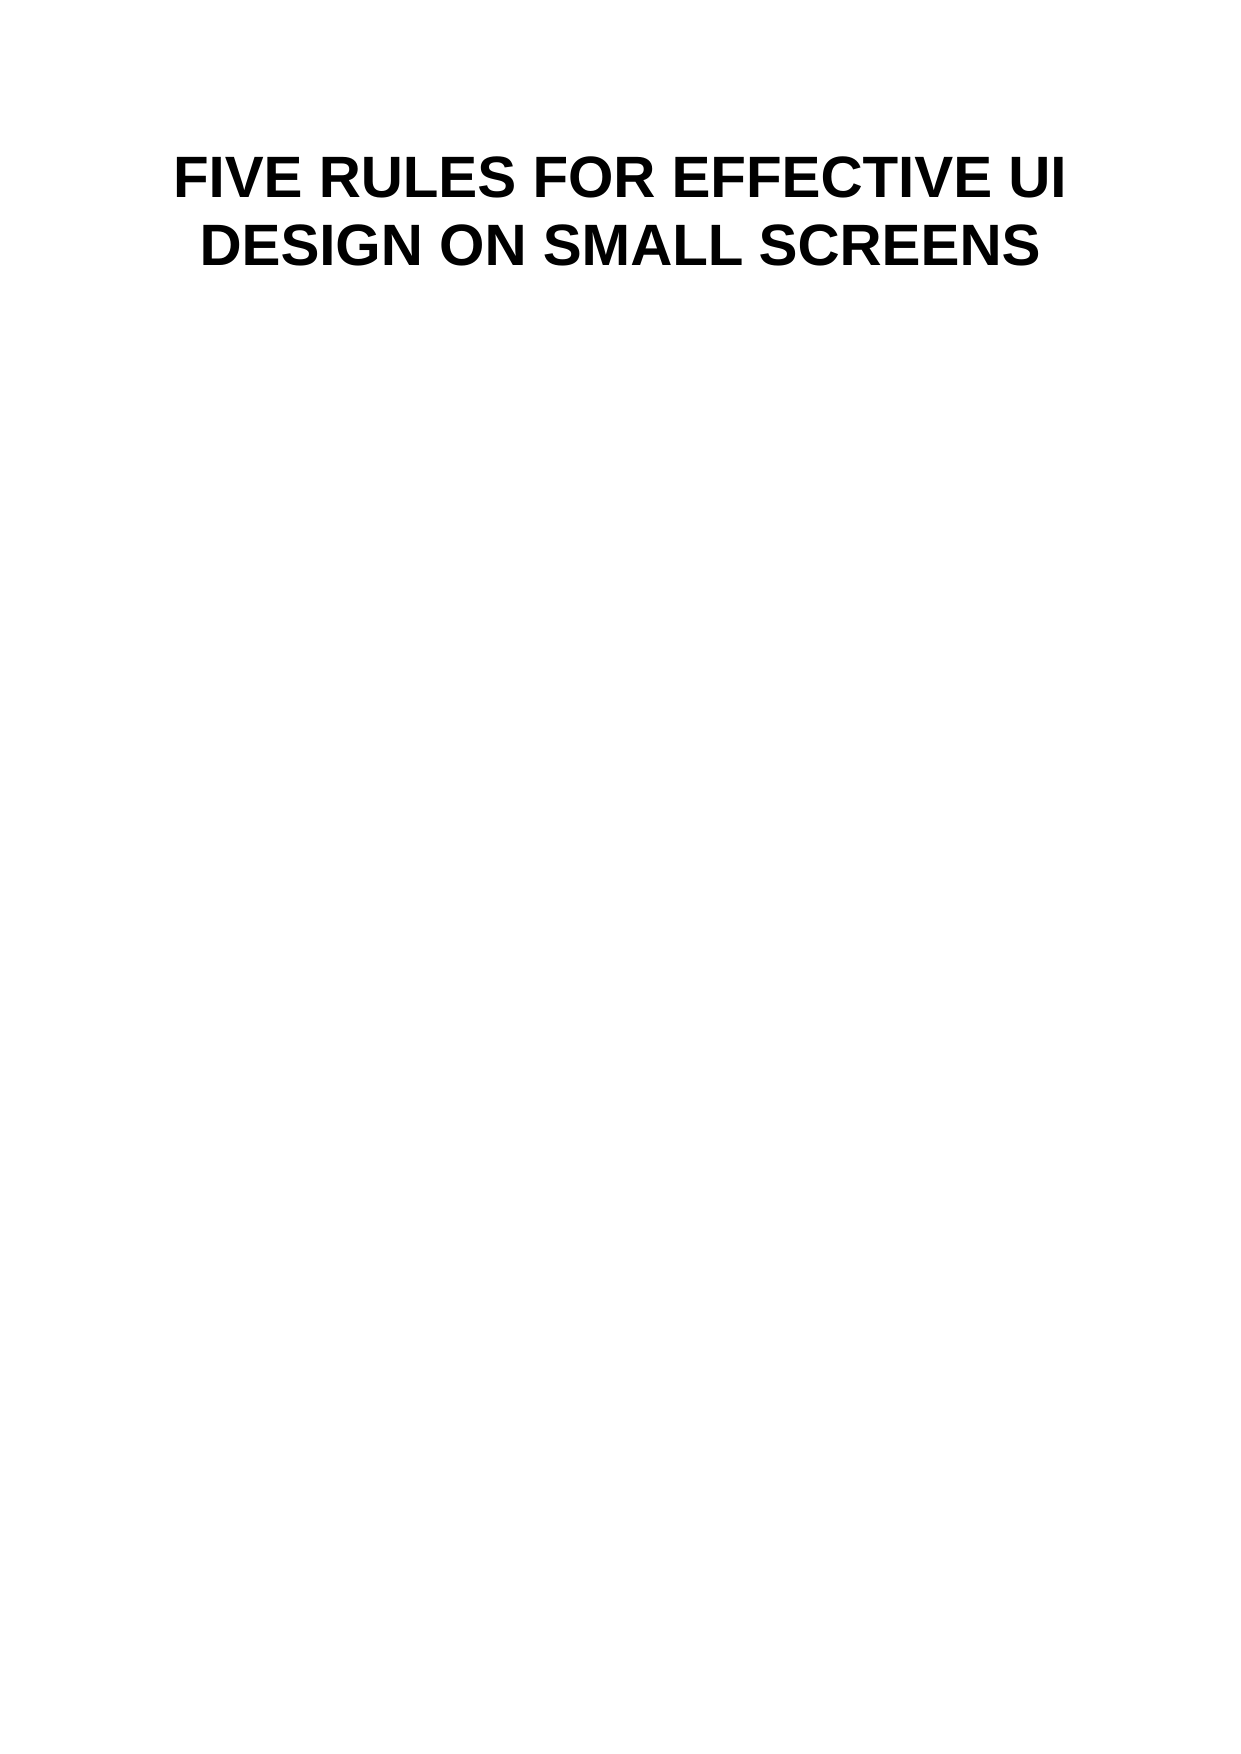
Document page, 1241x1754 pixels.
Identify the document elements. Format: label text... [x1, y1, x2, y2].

title FIVE RULES FOR EFFECTIVE UI DESIGN ON SMALL SCREENS [118, 143, 1122, 277]
